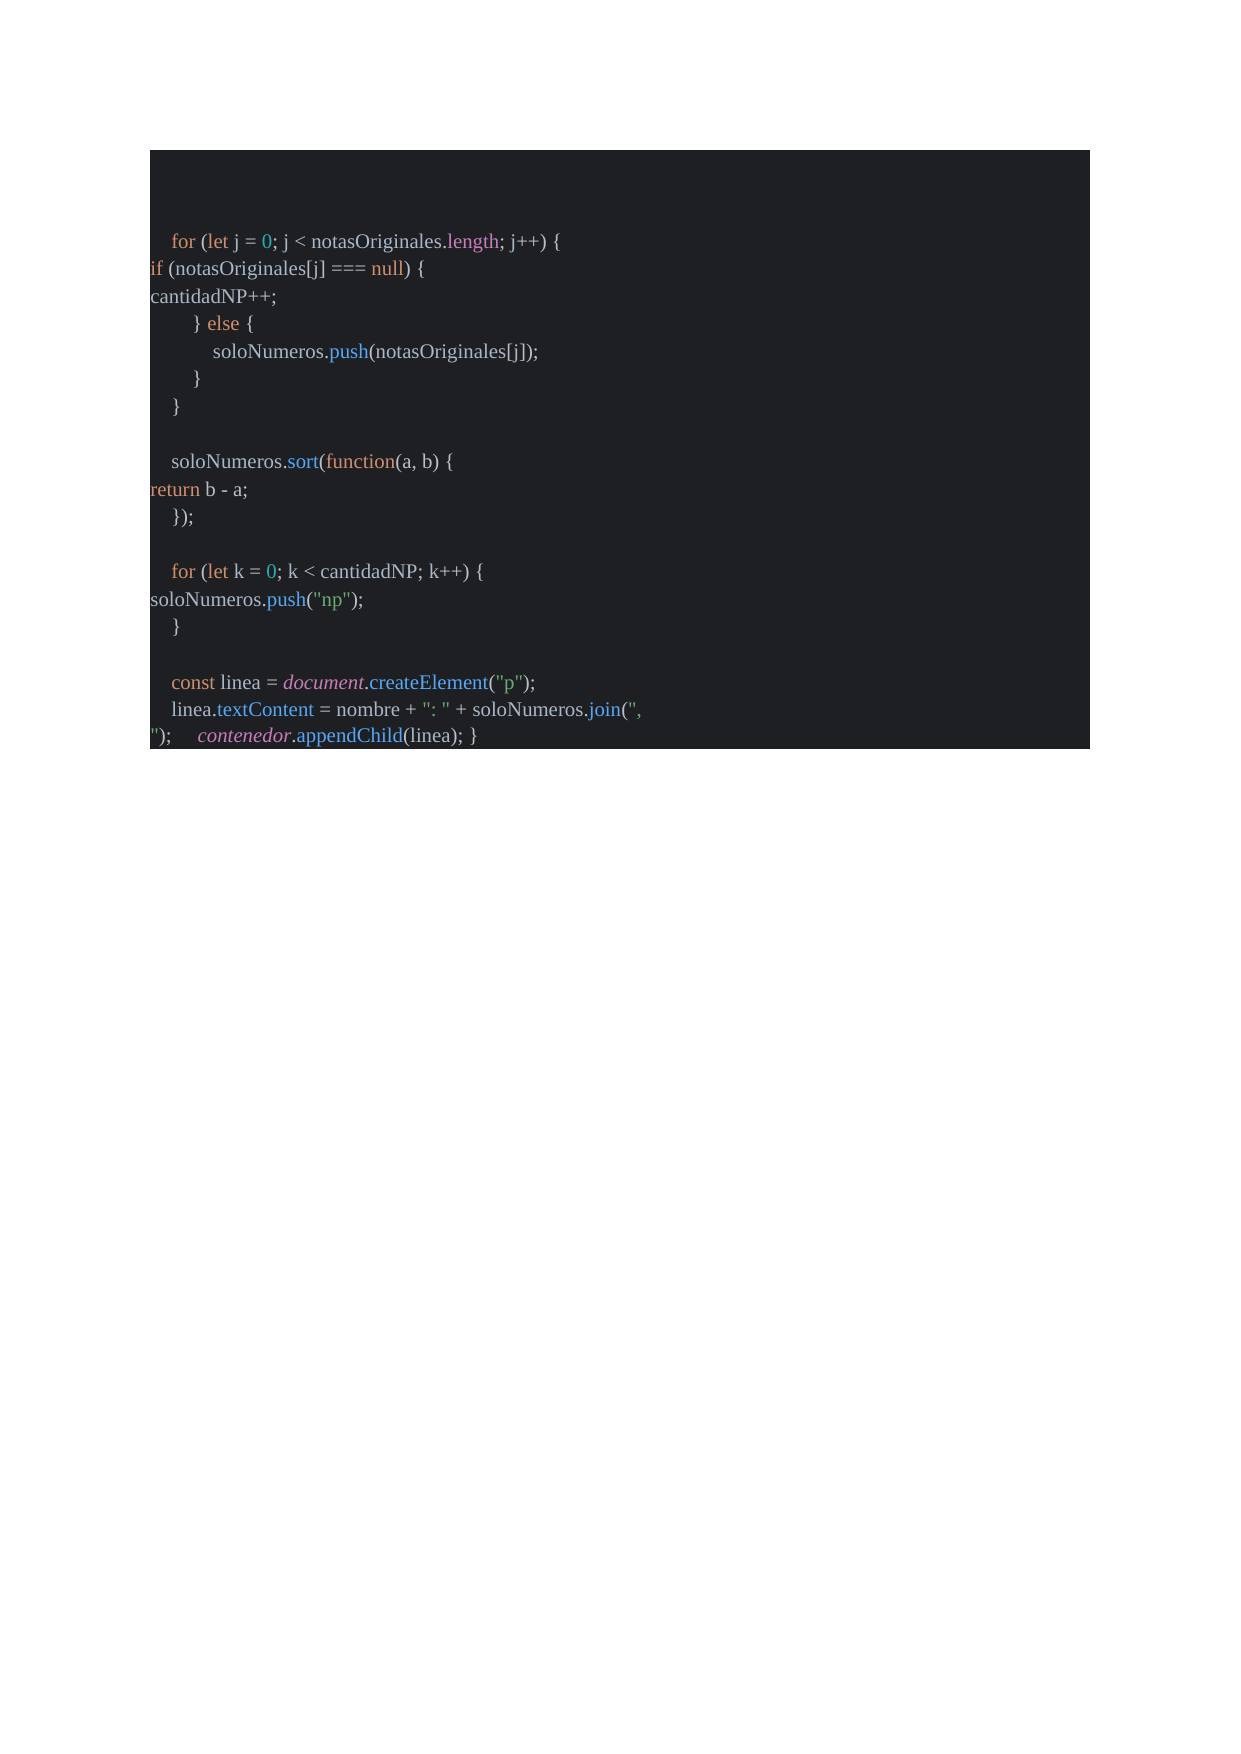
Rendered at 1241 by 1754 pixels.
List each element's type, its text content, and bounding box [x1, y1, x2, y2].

table_header for (let j = 0; j < notasOriginales.length; j++) { if (notasOriginales[j] === null) { cantidadNP++; } else { soloNumeros.push(notasOriginales[j]); } } soloNumeros.sort(function(a, b) { return b - a; }); for (let k = 0; k < cantidadNP; k++) { soloNumeros.push("np"); } const linea = document.createElement("p"); linea.textContent = nombre + ": " + soloNumeros.join(", "); contenedor.appendChild(linea); } [150, 150, 1090, 749]
